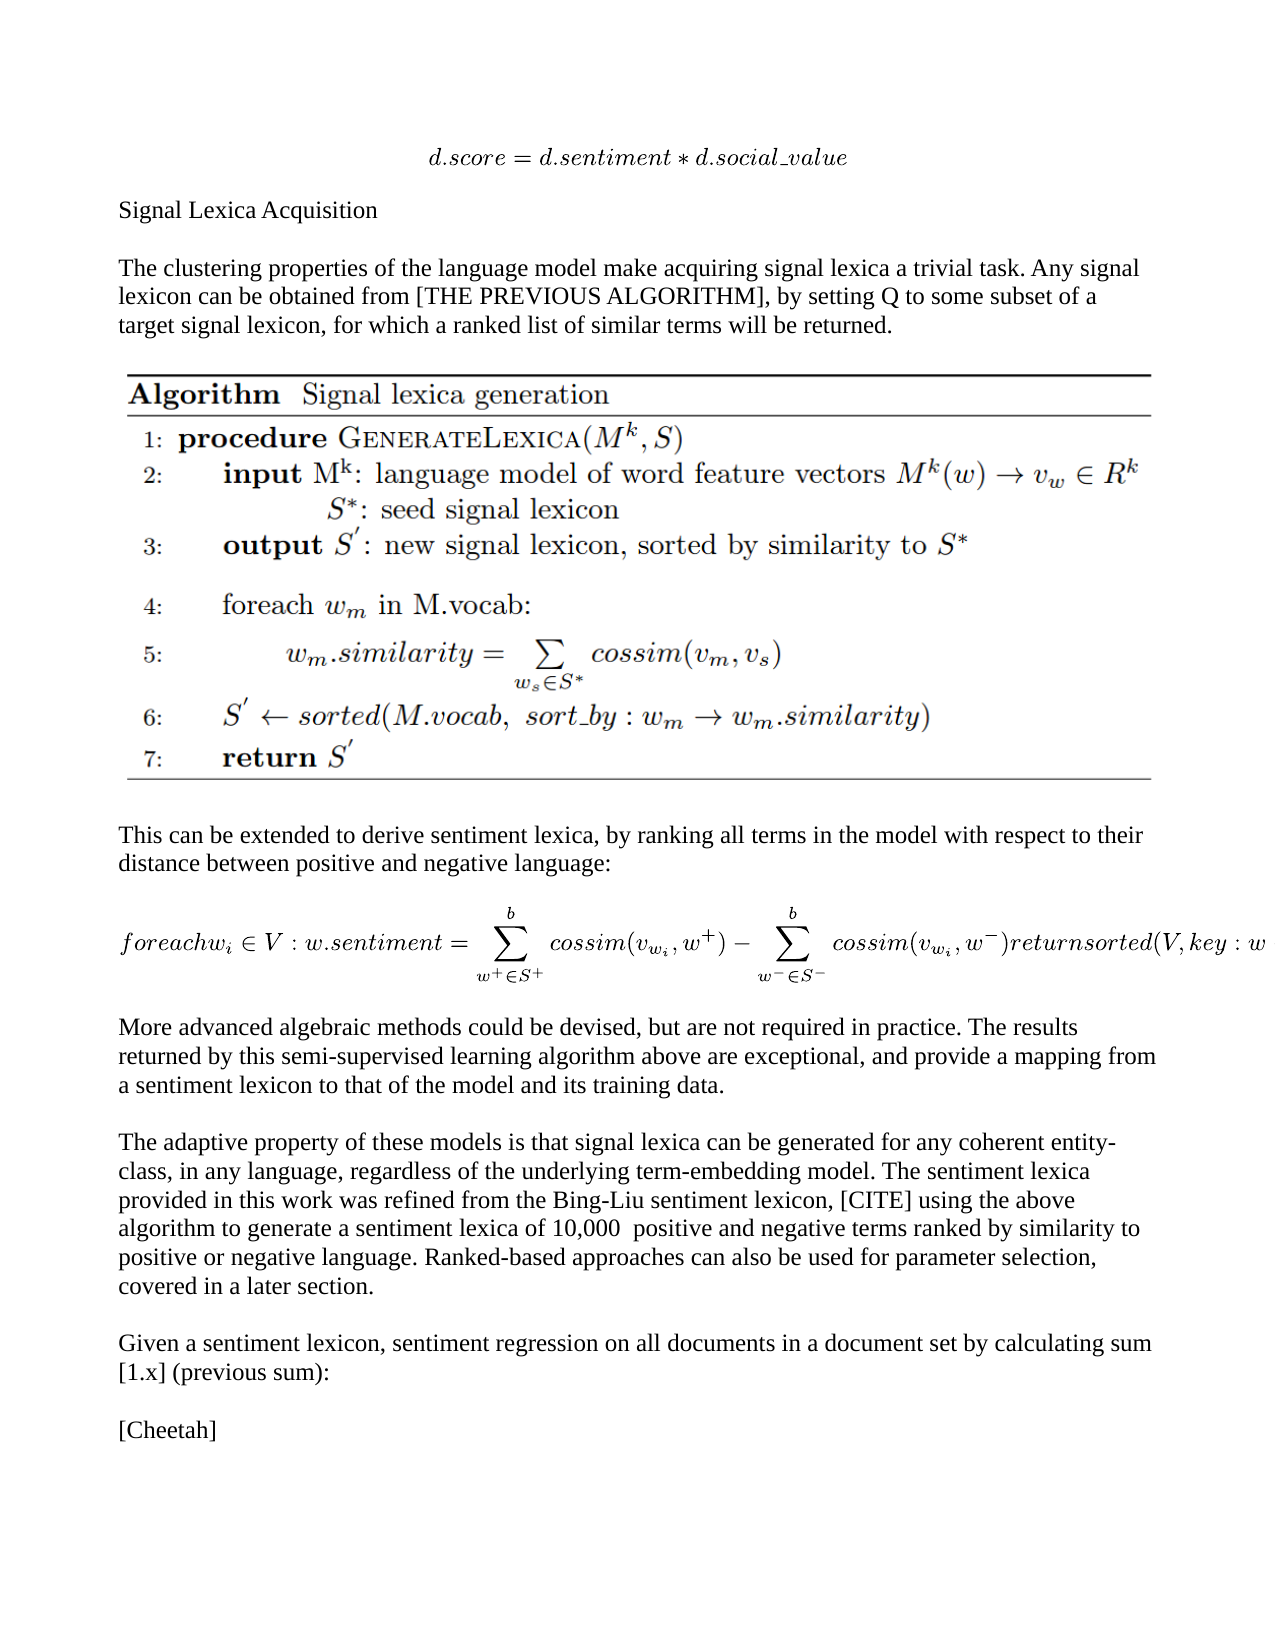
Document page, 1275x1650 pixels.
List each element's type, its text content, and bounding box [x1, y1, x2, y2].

text The adaptive property of these models is that signal lexica can be generated for any coherent entity-class, in any language, regardless of the underlying term-embedding model. The sentiment lexica provided in this work was refined from the Bing-Liu sentiment lexicon, [CITE] using the above algorithm to generate a sentiment lexica of 10,000 positive and negative terms ranked by similarity to positive or negative language. Ranked-based approaches can also be used for parameter selection, covered in a later section. [118, 1127, 1157, 1300]
picture [118, 367, 1157, 791]
text Signal Lexica Acquisition [118, 195, 1157, 224]
text [Cheetah] [118, 1415, 1157, 1443]
text This can be extended to derive sentiment lexica, by ranking all terms in the model with respect to their distance between positive and negative language: [118, 820, 1157, 877]
text Given a sentiment lexicon, sentiment regression on all documents in a document set by calculating sum [1.x] (previous sum): [118, 1328, 1157, 1386]
text More advanced algebraic methods could be devised, but are not required in practice. The results returned by this semi-supervised learning algorithm above are exceptional, and provide a mapping from a sentiment lexicon to that of the model and its training data. [118, 1012, 1157, 1098]
text The clustering properties of the language model make acquiring signal lexica a trivial task. Any signal lexicon can be obtained from [THE PREVIOUS ALGORITHM], by setting Q to some subset of a target signal lexicon, for which a ranked list of similar terms will be returned. [118, 253, 1157, 339]
